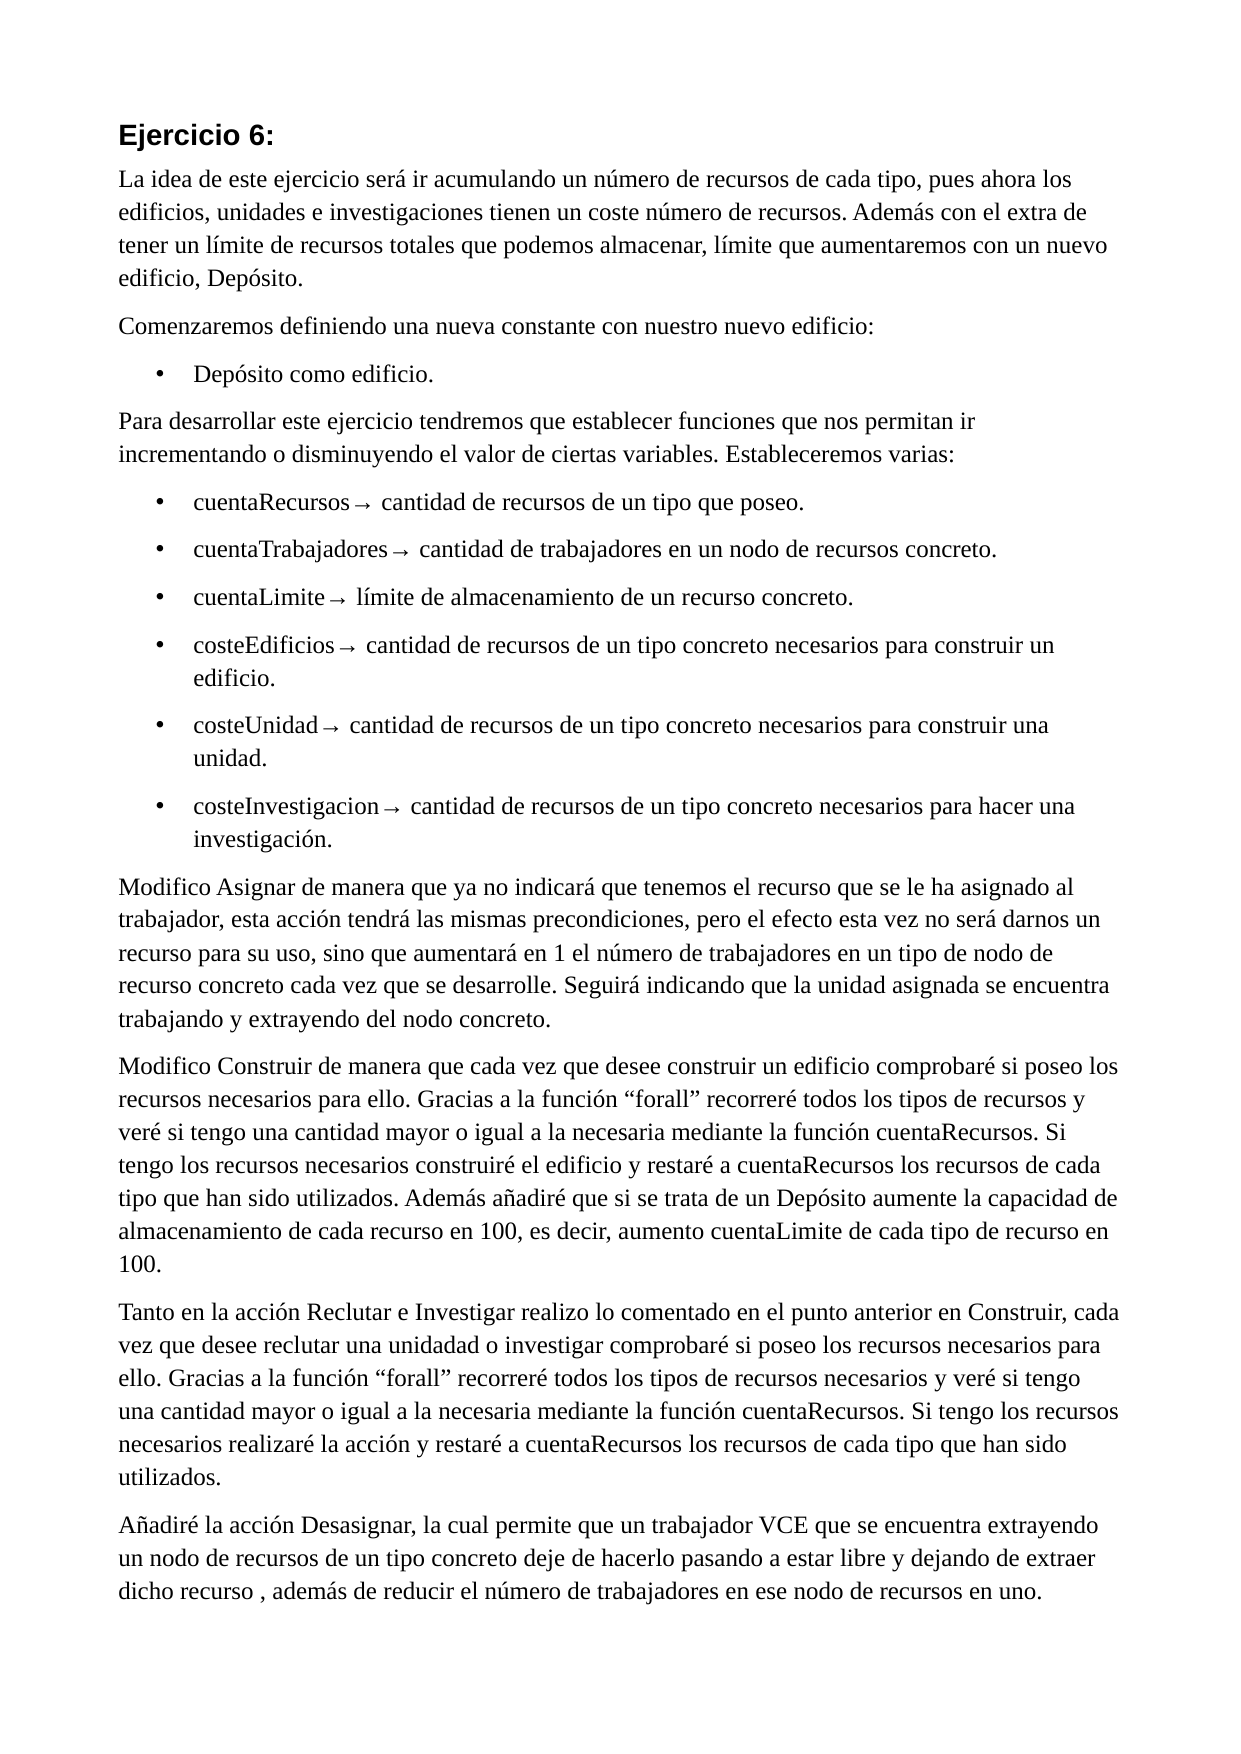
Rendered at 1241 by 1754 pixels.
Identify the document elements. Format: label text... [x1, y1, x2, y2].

list costeEdificios→ cantidad de recursos de un tipo concreto necesarios para construir un edificio. [156, 630, 1122, 691]
list cuentaTrabajadores→ cantidad de trabajadores en un nodo de recursos concreto. [156, 534, 1122, 563]
list costeUnidad→ cantidad de recursos de un tipo concreto necesarios para construir una unidad. [156, 710, 1122, 772]
text Comenzaremos definiendo una nueva constante con nuestro nuevo edificio: [118, 311, 1122, 340]
list costeInvestigacion→ cantidad de recursos de un tipo concreto necesarios para hacer una investigación. [156, 791, 1122, 853]
text Modifico Construir de manera que cada vez que desee construir un edificio comprobaré si poseo los recursos necesarios para ello. Gracias a la función “forall” recorreré todos los tipos de recursos y veré si tengo una cantidad mayor o igual a la necesaria mediante la función cuentaRecursos. Si tengo los recursos necesarios construiré el edificio y restaré a cuentaRecursos los recursos de cada tipo que han sido utilizados. Además añadiré que si se trata de un Depósito aumente la capacidad de almacenamiento de cada recurso en 100, es decir, aumento cuentaLimite de cada tipo de recurso en 100. [118, 1051, 1122, 1278]
subtitle Ejercicio 6: [118, 118, 1122, 152]
text Añadiré la acción Desasignar, la cual permite que un trabajador VCE que se encuentra extrayendo un nodo de recursos de un tipo concreto deje de hacerlo pasando a estar libre y dejando de extraer dicho recurso , además de reducir el número de trabajadores en ese nodo de recursos en uno. [118, 1510, 1122, 1604]
list cuentaRecursos→ cantidad de recursos de un tipo que poseo. [156, 487, 1122, 516]
text Modifico Asignar de manera que ya no indicará que tenemos el recurso que se le ha asignado al trabajador, esta acción tendrá las mismas precondiciones, pero el efecto esta vez no será darnos un recurso para su uso, sino que aumentará en 1 el número de trabajadores en un tipo de nodo de recurso concreto cada vez que se desarrolle. Seguirá indicando que la unidad asignada se encuentra trabajando y extrayendo del nodo concreto. [118, 872, 1122, 1032]
list cuentaLimite→ límite de almacenamiento de un recurso concreto. [156, 582, 1122, 611]
text Para desarrollar este ejercicio tendremos que establecer funciones que nos permitan ir incrementando o disminuyendo el valor de ciertas variables. Estableceremos varias: [118, 406, 1122, 468]
text La idea de este ejercicio será ir acumulando un número de recursos de cada tipo, pues ahora los edificios, unidades e investigaciones tienen un coste número de recursos. Además con el extra de tener un límite de recursos totales que podemos almacenar, límite que aumentaremos con un nuevo edificio, Depósito. [118, 164, 1122, 292]
text Tanto en la acción Reclutar e Investigar realizo lo comentado en el punto anterior en Construir, cada vez que desee reclutar una unidadad o investigar comprobaré si poseo los recursos necesarios para ello. Gracias a la función “forall” recorreré todos los tipos de recursos necesarios y veré si tengo una cantidad mayor o igual a la necesaria mediante la función cuentaRecursos. Si tengo los recursos necesarios realizaré la acción y restaré a cuentaRecursos los recursos de cada tipo que han sido utilizados. [118, 1297, 1122, 1491]
list Depósito como edificio. [156, 359, 1122, 387]
